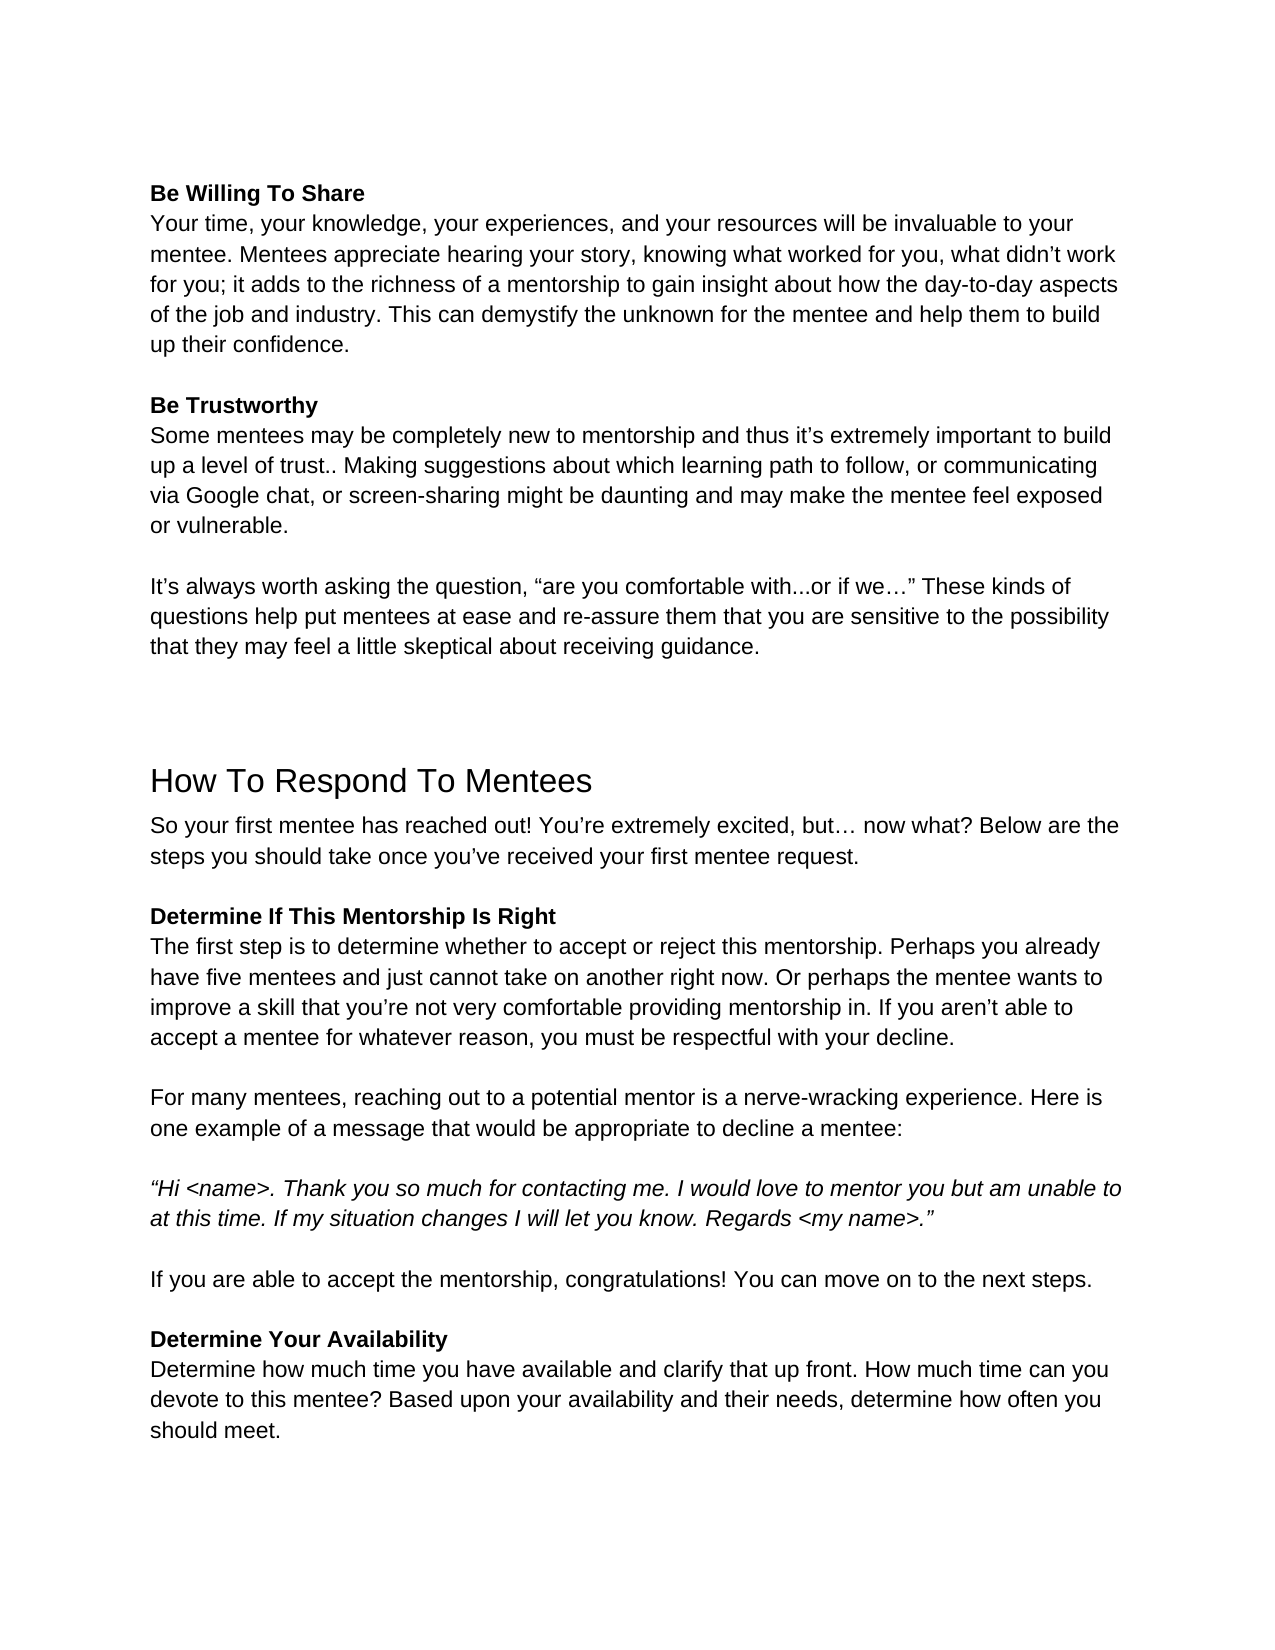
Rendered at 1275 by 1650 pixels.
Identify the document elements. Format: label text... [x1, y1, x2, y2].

subtitle How To Respond To Mentees [150, 761, 1125, 800]
text “Hi <name>. Thank you so much for contacting me. I would love to mentor you but am unable to at this time. If my situation changes I will let you know. Regards <my name>.” [150, 1175, 1125, 1231]
text If you are able to accept the mentorship, congratulations! You can move on to the next steps. [150, 1266, 1125, 1292]
text Determine If This Mentorship Is Right [150, 903, 1125, 929]
text Your time, your knowledge, your experiences, and your resources will be invaluable to your mentee. Mentees appreciate hearing your story, knowing what worked for you, what didn’t work for you; it adds to the richness of a mentorship to gain insight about how the day-to-day aspects of the job and industry. This can demystify the unknown for the mentee and help them to build up their confidence. [150, 210, 1125, 358]
text Be Willing To Share [150, 180, 1125, 207]
text So your first mentee has reached out! You’re extremely excited, but… now what? Below are the steps you should take once you’ve received your first mentee request. [150, 812, 1125, 869]
text For many mentees, reaching out to a potential mentor is a nerve-wracking experience. Here is one example of a message that would be appropriate to decline a mentee: [150, 1084, 1125, 1141]
text It’s always worth asking the question, “are you comfortable with...or if we…” These kinds of questions help put mentees at ease and re-assure them that you are sensitive to the possibility that they may feel a little skeptical about receiving guidance. [150, 573, 1125, 660]
text Determine how much time you have available and clarify that up front. How much time can you devote to this mentee? Based upon your availability and their needs, determine how often you should meet. [150, 1356, 1125, 1443]
text Some mentees may be completely new to mentorship and thus it’s extremely important to build up a level of trust.. Making suggestions about which learning path to follow, or communicating via Google chat, or screen-sharing might be daunting and may make the mentee feel exposed or vulnerable. [150, 422, 1125, 539]
text The first step is to determine whether to accept or reject this mentorship. Perhaps you already have five mentees and just cannot take on another right now. Or perhaps the mentee wants to improve a skill that you’re not very comfortable providing mentorship in. If you aren’t able to accept a mentee for whatever reason, you must be respectful with your decline. [150, 933, 1125, 1050]
text Be Trustworthy [150, 392, 1125, 418]
text Determine Your Availability [150, 1326, 1125, 1352]
